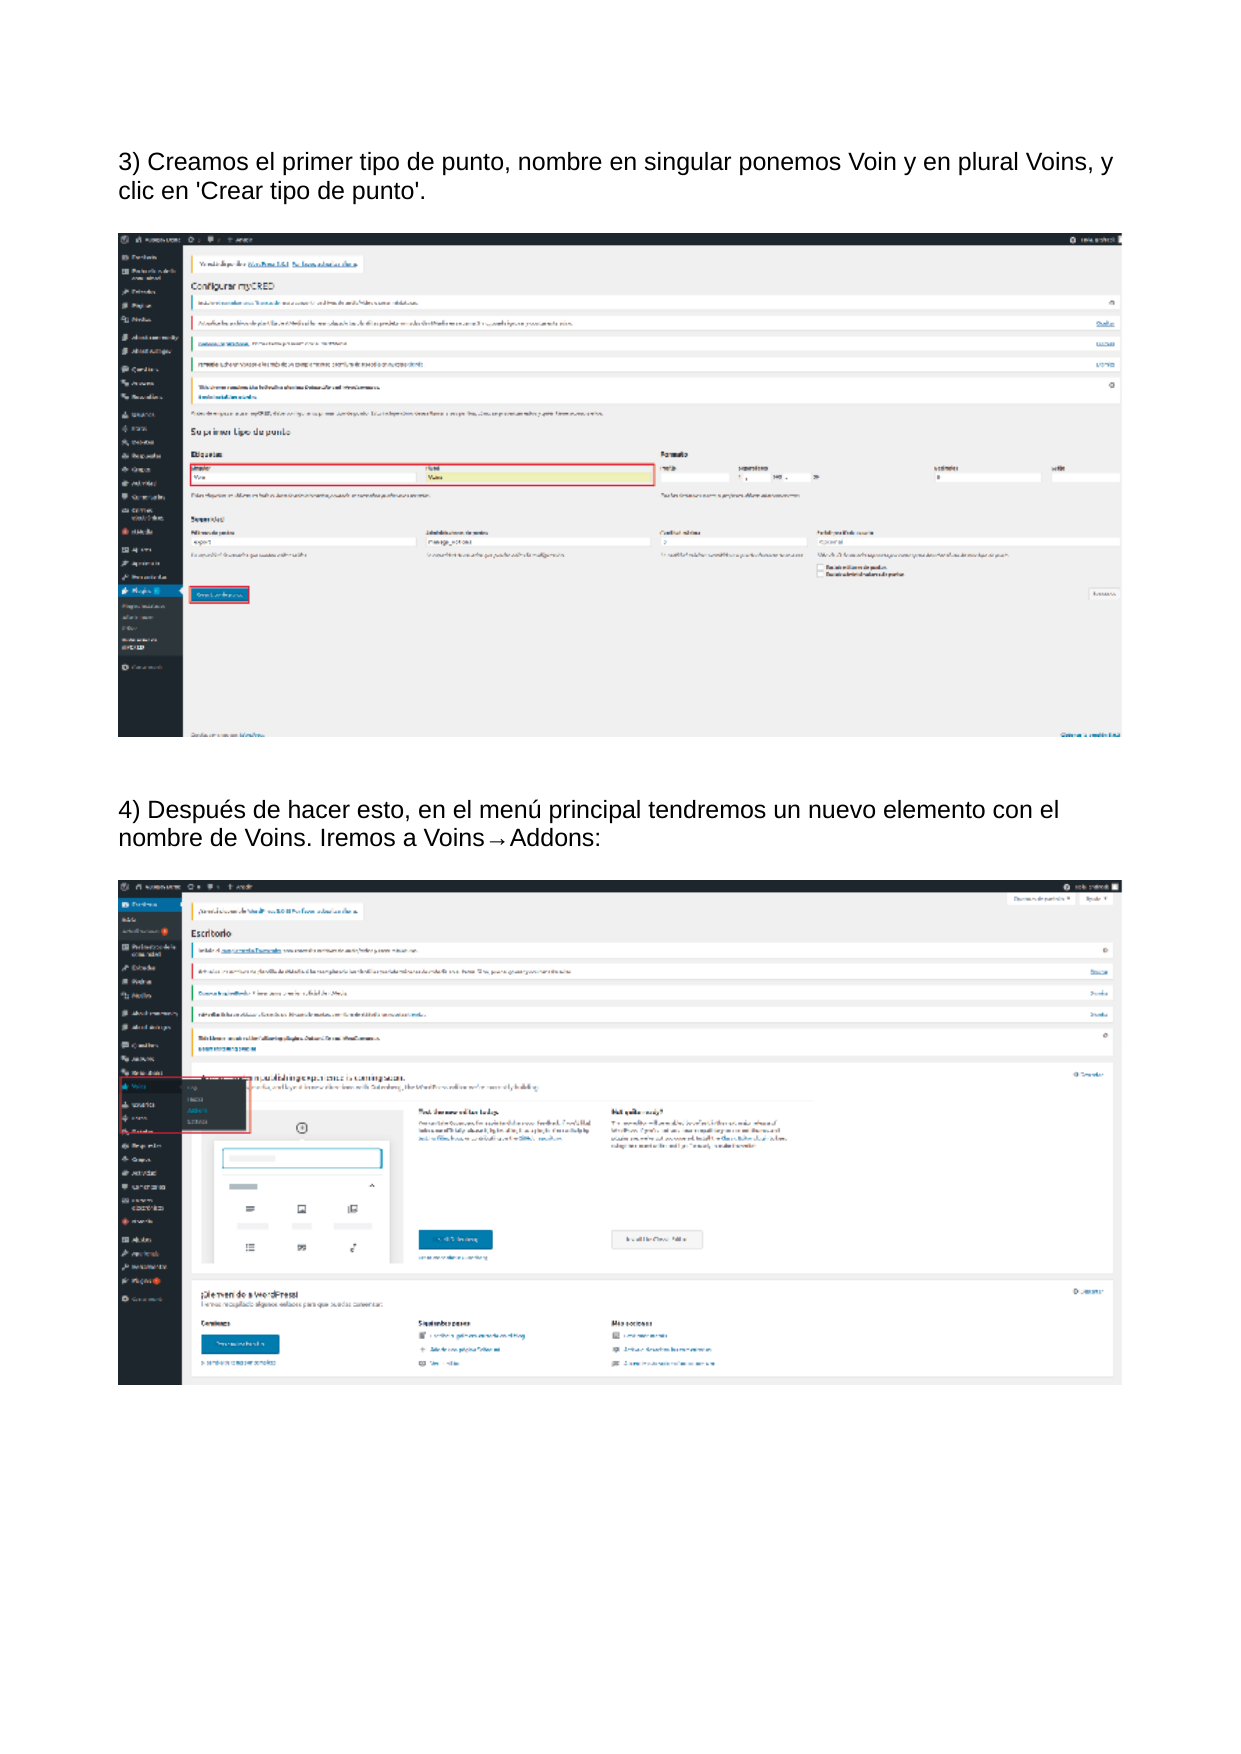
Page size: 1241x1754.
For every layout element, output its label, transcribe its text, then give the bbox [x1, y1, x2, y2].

text 4) Después de hacer esto, en el menú principal tendremos un nuevo elemento con el nombre de Voins. Iremos a Voins→Addons: [118, 794, 1122, 852]
text 3) Creamos el primer tipo de punto, nombre en singular ponemos Voin y en plural Voins, y clic en 'Crear tipo de punto'. [118, 147, 1122, 204]
picture [118, 880, 1123, 1385]
picture [118, 233, 1123, 737]
